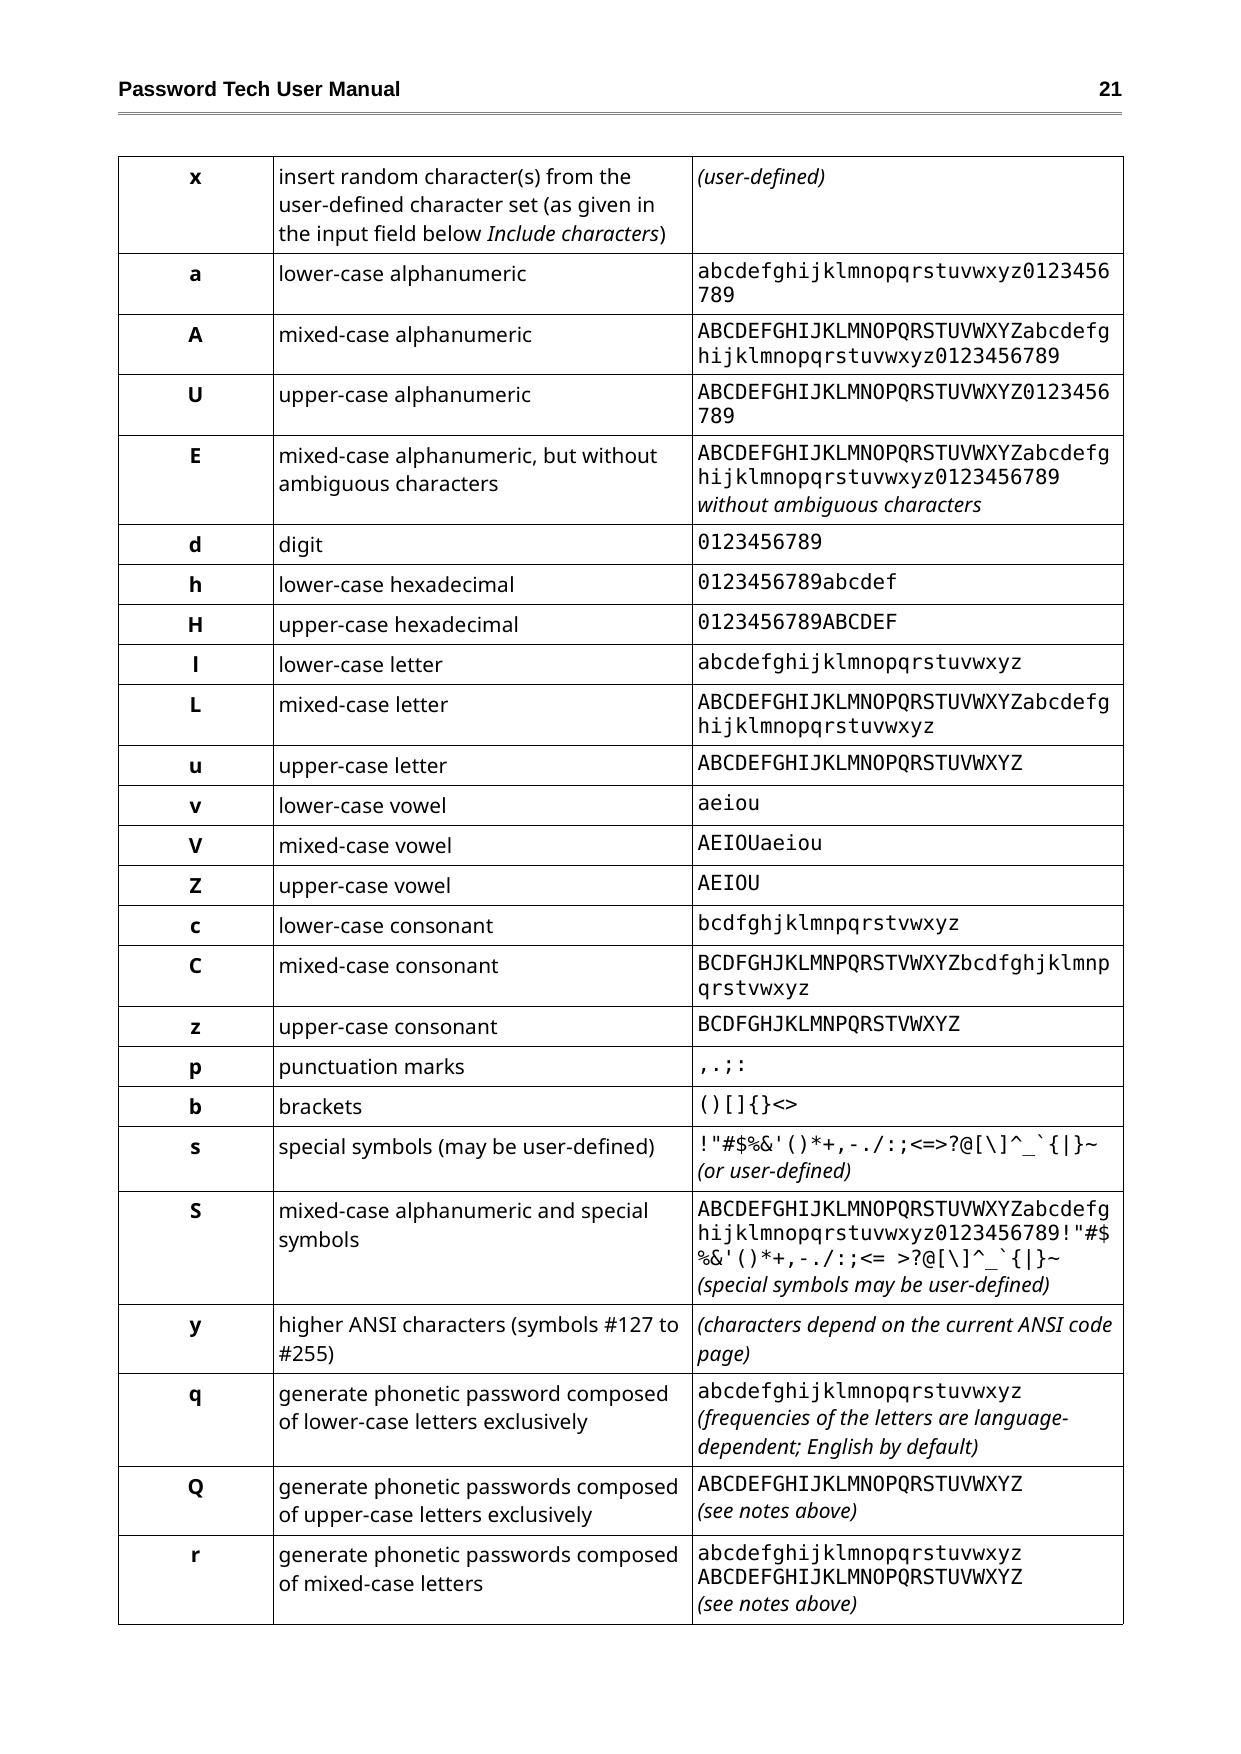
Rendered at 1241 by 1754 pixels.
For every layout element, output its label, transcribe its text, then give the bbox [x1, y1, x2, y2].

table_cell ABCDEFGHIJKLMNOPQRSTUVWXYZ (see notes above) [693, 1467, 1123, 1534]
table_cell h [119, 565, 273, 604]
table_cell lower-case letter [274, 645, 692, 684]
table_cell insert random character(s) from the user-defined character set (as given in the input field below Include characters) [274, 157, 692, 253]
table_cell mixed-case alphanumeric, but without ambiguous characters [274, 436, 692, 524]
table_cell upper-case hexadecimal [274, 605, 692, 644]
table_cell E [119, 436, 273, 524]
table_cell upper-case alphanumeric [274, 375, 692, 435]
table_cell q [119, 1374, 273, 1466]
table_cell mixed-case vowel [274, 826, 692, 865]
table_cell x [119, 157, 273, 253]
table_cell higher ANSI characters (symbols #127 to #255) [274, 1305, 692, 1373]
table_cell Z [119, 866, 273, 905]
table_cell r [119, 1536, 273, 1624]
table_cell c [119, 906, 273, 945]
table_cell ,.;: [693, 1047, 1123, 1086]
table_cell 0123456789ABCDEF [693, 605, 1123, 644]
table_cell Q [119, 1467, 273, 1534]
table_cell punctuation marks [274, 1047, 692, 1086]
table_cell generate phonetic password composed of lower-case letters exclusively [274, 1374, 692, 1466]
table_cell mixed-case letter [274, 685, 692, 745]
table_cell AEIOUaeiou [693, 826, 1123, 865]
table_cell V [119, 826, 273, 865]
table_cell H [119, 605, 273, 644]
table_cell ABCDEFGHIJKLMNOPQRSTUVWXYZ [693, 746, 1123, 785]
table_cell ()[]{}<> [693, 1087, 1123, 1126]
table_cell aeiou [693, 786, 1123, 825]
table_cell upper-case letter [274, 746, 692, 785]
table_cell 0123456789abcdef [693, 565, 1123, 604]
table_cell y [119, 1305, 273, 1373]
table_cell L [119, 685, 273, 745]
table_cell abcdefghijklmnopqrstuvwxyz ABCDEFGHIJKLMNOPQRSTUVWXYZ (see notes above) [693, 1536, 1123, 1624]
table_cell A [119, 315, 273, 374]
table_cell s [119, 1127, 273, 1191]
table_cell d [119, 525, 273, 564]
table_cell ABCDEFGHIJKLMNOPQRSTUVWXYZ0123456789 [693, 375, 1123, 435]
table_cell b [119, 1087, 273, 1126]
table_cell 0123456789 [693, 525, 1123, 564]
table_cell upper-case consonant [274, 1007, 692, 1046]
table_cell l [119, 645, 273, 684]
table_cell BCDFGHJKLMNPQRSTVWXYZ [693, 1007, 1123, 1046]
table_cell abcdefghijklmnopqrstuvwxyz (frequencies of the letters are language-dependent; English by default) [693, 1374, 1123, 1466]
table_cell S [119, 1192, 273, 1304]
table_cell generate phonetic passwords composed of upper-case letters exclusively [274, 1467, 692, 1534]
table_cell ABCDEFGHIJKLMNOPQRSTUVWXYZabcdefghijklmnopqrstuvwxyz0123456789 without ambiguous characters [693, 436, 1123, 524]
table_cell mixed-case alphanumeric [274, 315, 692, 374]
table_cell (user-defined) [693, 157, 1123, 253]
table_cell (characters depend on the current ANSI code page) [693, 1305, 1123, 1373]
table_cell C [119, 946, 273, 1006]
table_cell special symbols (may be user-defined) [274, 1127, 692, 1191]
table_cell v [119, 786, 273, 825]
table_cell u [119, 746, 273, 785]
table_cell mixed-case alphanumeric and special symbols [274, 1192, 692, 1304]
table_cell bcdfghjklmnpqrstvwxyz [693, 906, 1123, 945]
table_cell ABCDEFGHIJKLMNOPQRSTUVWXYZabcdefghijklmnopqrstuvwxyz0123456789 [693, 315, 1123, 374]
table_cell AEIOU [693, 866, 1123, 905]
table_cell U [119, 375, 273, 435]
table_cell lower-case alphanumeric [274, 254, 692, 314]
table_cell BCDFGHJKLMNPQRSTVWXYZbcdfghjklmnpqrstvwxyz [693, 946, 1123, 1006]
table_cell a [119, 254, 273, 314]
table_cell abcdefghijklmnopqrstuvwxyz [693, 645, 1123, 684]
table_cell z [119, 1007, 273, 1046]
table_cell upper-case vowel [274, 866, 692, 905]
table_cell lower-case hexadecimal [274, 565, 692, 604]
table_cell generate phonetic passwords composed of mixed-case letters [274, 1536, 692, 1624]
table_cell brackets [274, 1087, 692, 1126]
table_cell mixed-case consonant [274, 946, 692, 1006]
table_cell !"#$%&'()*+,-./:;<=>?@[\]^_`{|}~ (or user-defined) [693, 1127, 1123, 1191]
table_cell lower-case vowel [274, 786, 692, 825]
table_cell ABCDEFGHIJKLMNOPQRSTUVWXYZabcdefghijklmnopqrstuvwxyz [693, 685, 1123, 745]
table_cell ABCDEFGHIJKLMNOPQRSTUVWXYZabcdefghijklmnopqrstuvwxyz0123456789!"#$%&'()*+,-./:;<= >?@[\]^_`{|}~ (special symbols may be user-defined) [693, 1192, 1123, 1304]
table_cell abcdefghijklmnopqrstuvwxyz0123456789 [693, 254, 1123, 314]
table_cell p [119, 1047, 273, 1086]
table_cell lower-case consonant [274, 906, 692, 945]
table_cell digit [274, 525, 692, 564]
